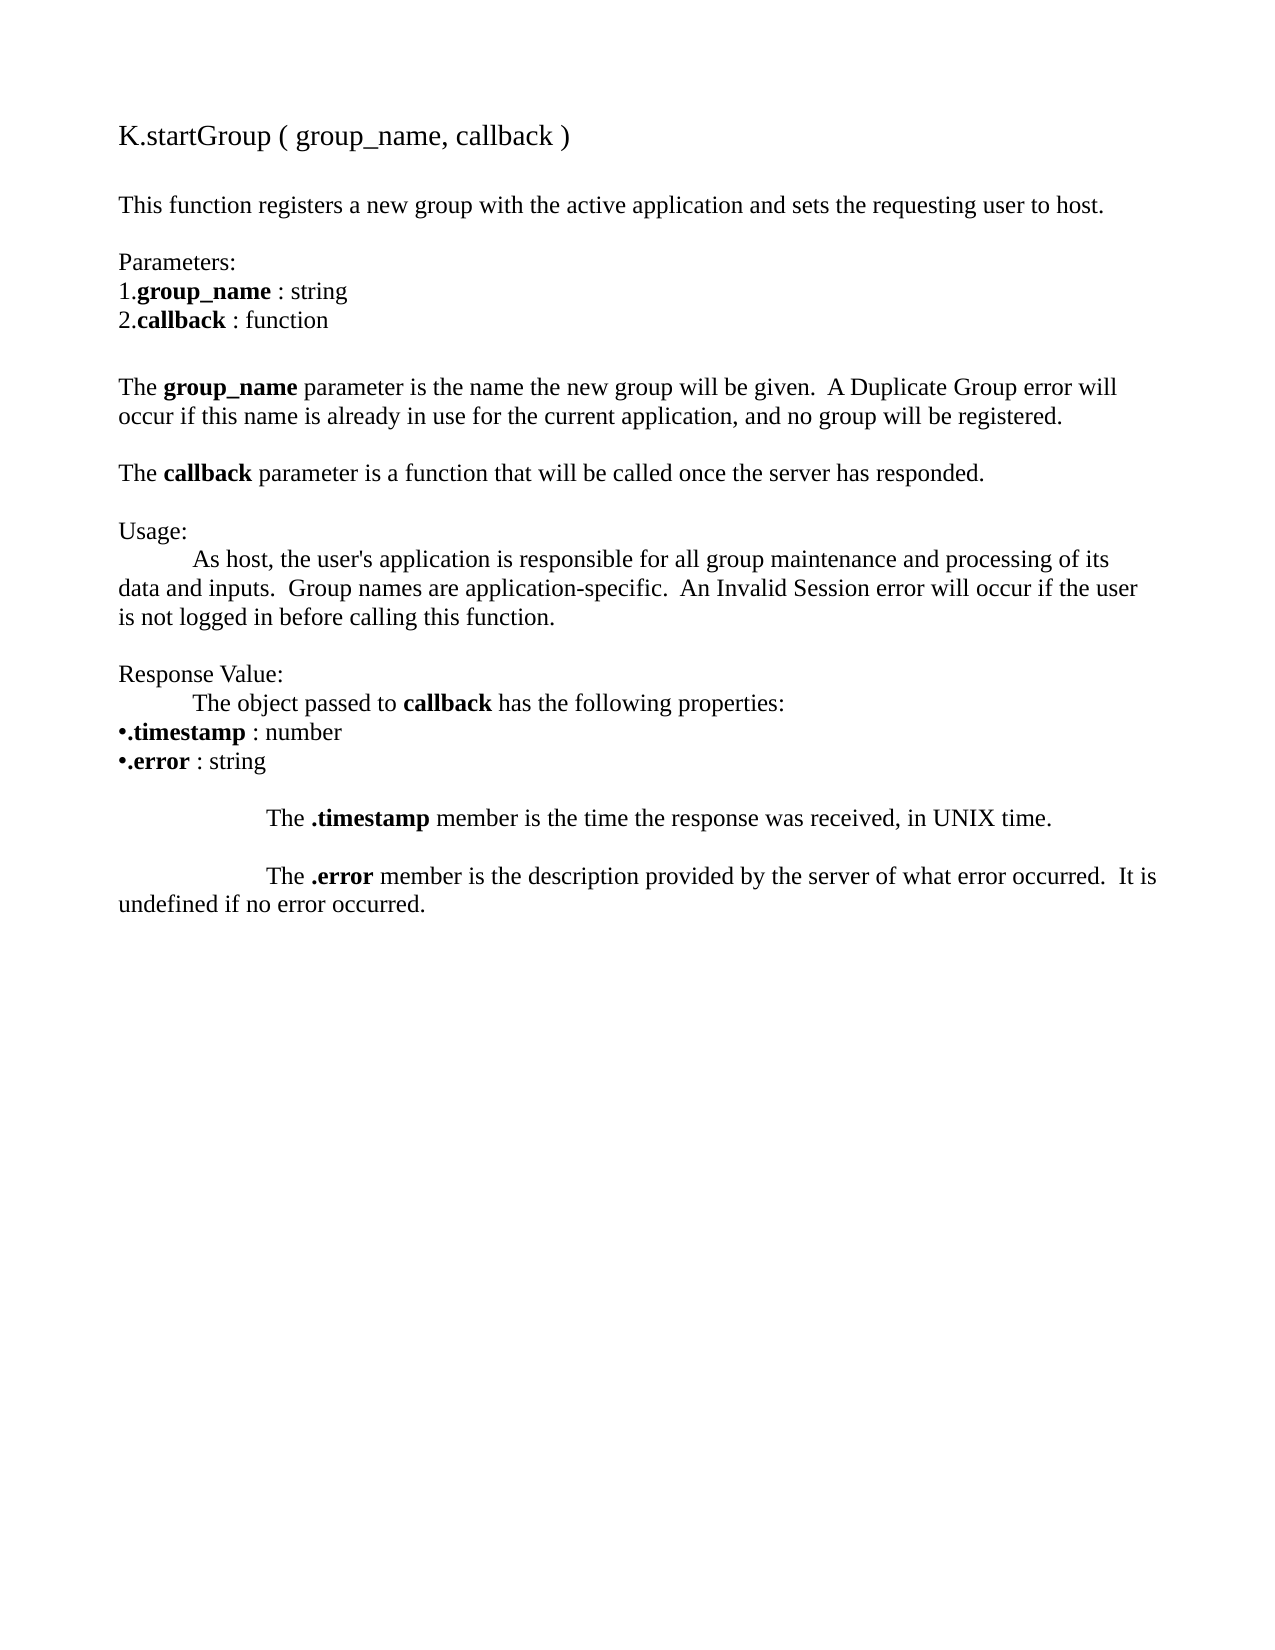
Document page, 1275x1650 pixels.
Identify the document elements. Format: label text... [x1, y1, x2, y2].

text Usage: [118, 516, 1157, 544]
text The callback parameter is a function that will be called once the server has responded. [118, 458, 1157, 487]
list .error : string [118, 746, 1157, 774]
text The object passed to callback has the following properties: [118, 688, 1157, 717]
list group_name : string [118, 276, 1157, 305]
text The group_name parameter is the name the new group will be given. A Duplicate Group error will occur if this name is already in use for the current application, and no group will be registered. [118, 372, 1157, 429]
text The .timestamp member is the time the response was received, in UNIX time. [118, 803, 1157, 832]
list callback : function [118, 305, 1157, 334]
text The .error member is the description provided by the server of what error occurred. It is undefined if no error occurred. [118, 861, 1157, 918]
list .timestamp : number [118, 717, 1157, 746]
text K.startGroup ( group_name, callback ) [118, 118, 1157, 152]
text Parameters: [118, 247, 1157, 276]
text Response Value: [118, 659, 1157, 688]
text As host, the user's application is responsible for all group maintenance and processing of its data and inputs. Group names are application-specific. An Invalid Session error will occur if the user is not logged in before calling this function. [118, 544, 1157, 631]
text This function registers a new group with the active application and sets the requesting user to host. [118, 190, 1157, 219]
